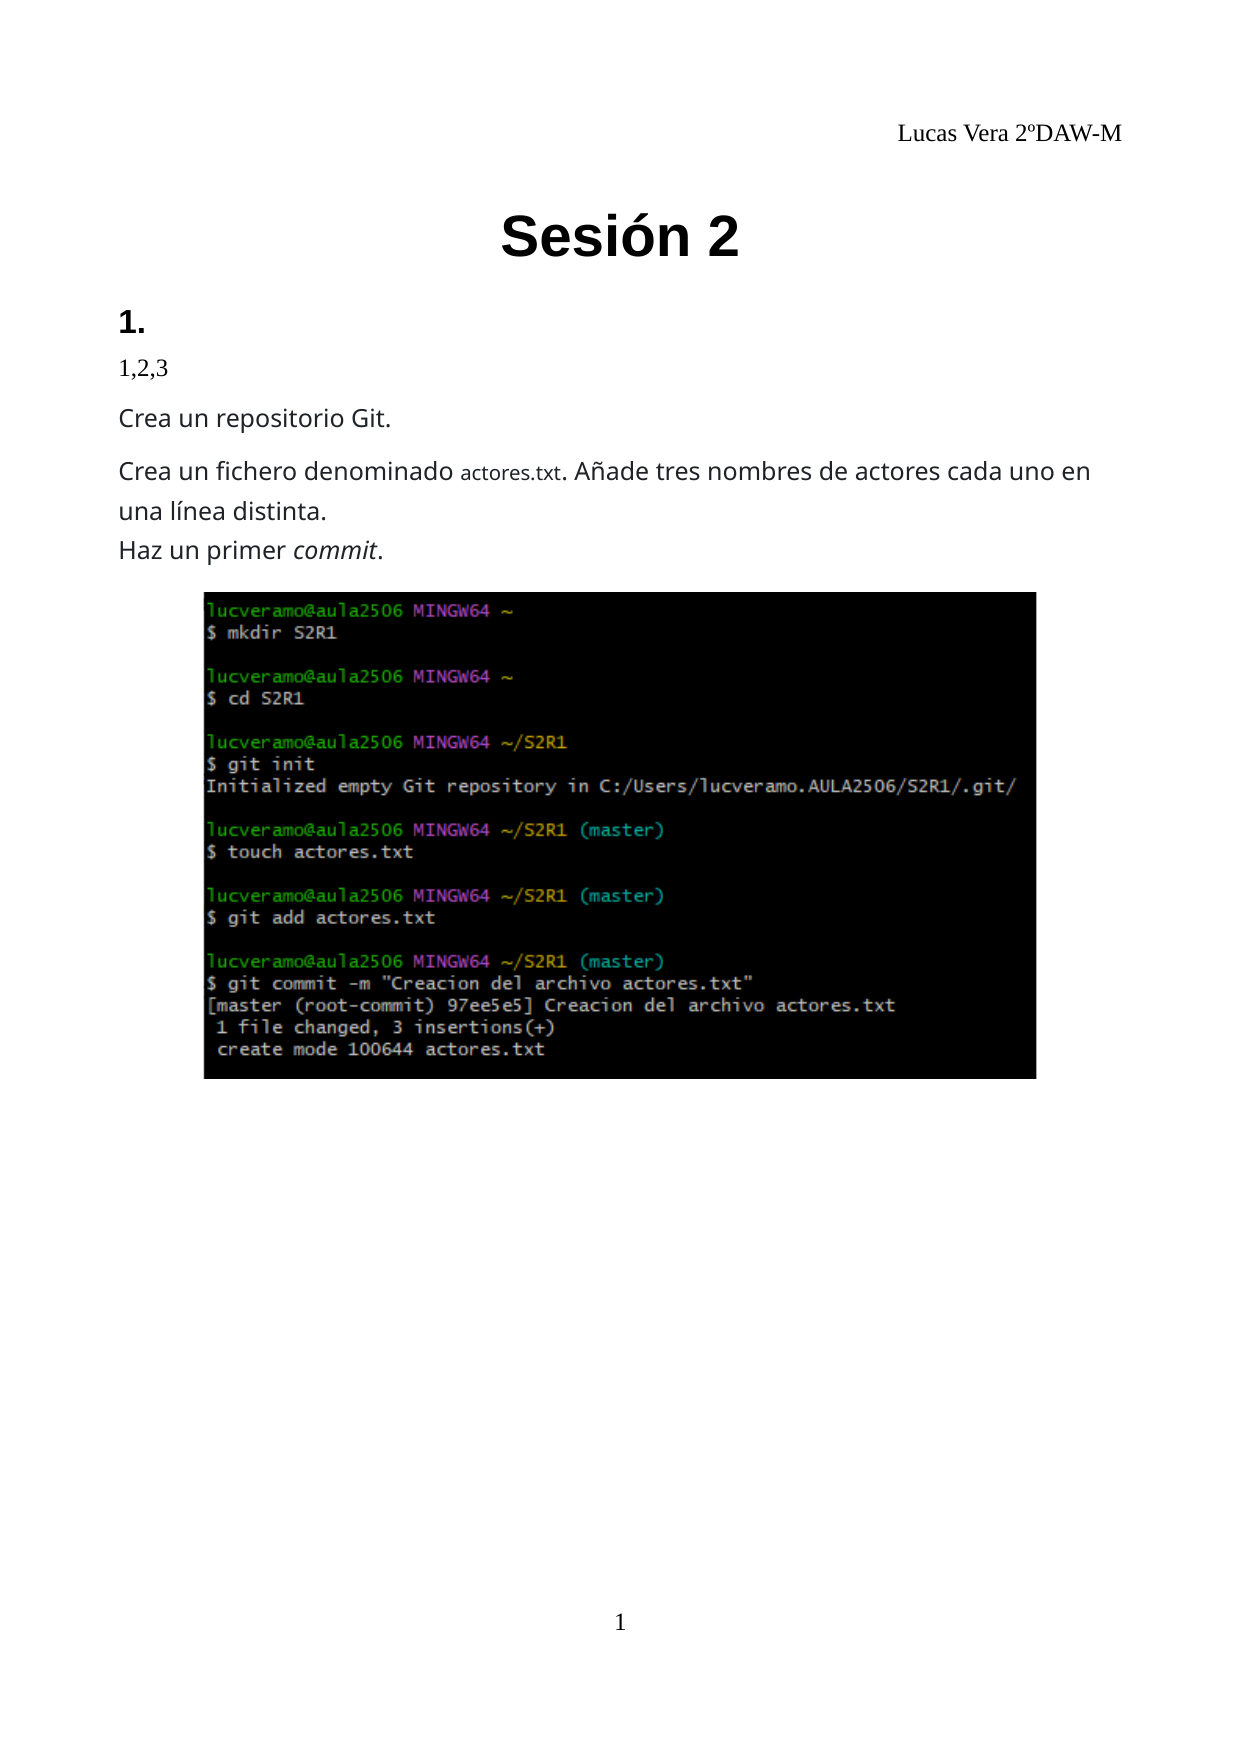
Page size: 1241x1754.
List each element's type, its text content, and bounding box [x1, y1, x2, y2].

title Sesión 2 [118, 201, 1122, 268]
text Crea un repositorio Git. [118, 400, 1122, 434]
text Haz un primer commit. [118, 532, 1122, 566]
subtitle 1. [118, 302, 1122, 340]
picture [203, 592, 1037, 1079]
text 1,2,3 [118, 353, 1122, 381]
text Crea un fichero denominado actores.txt. Añade tres nombres de actores cada uno en una línea distinta. [118, 454, 1122, 527]
